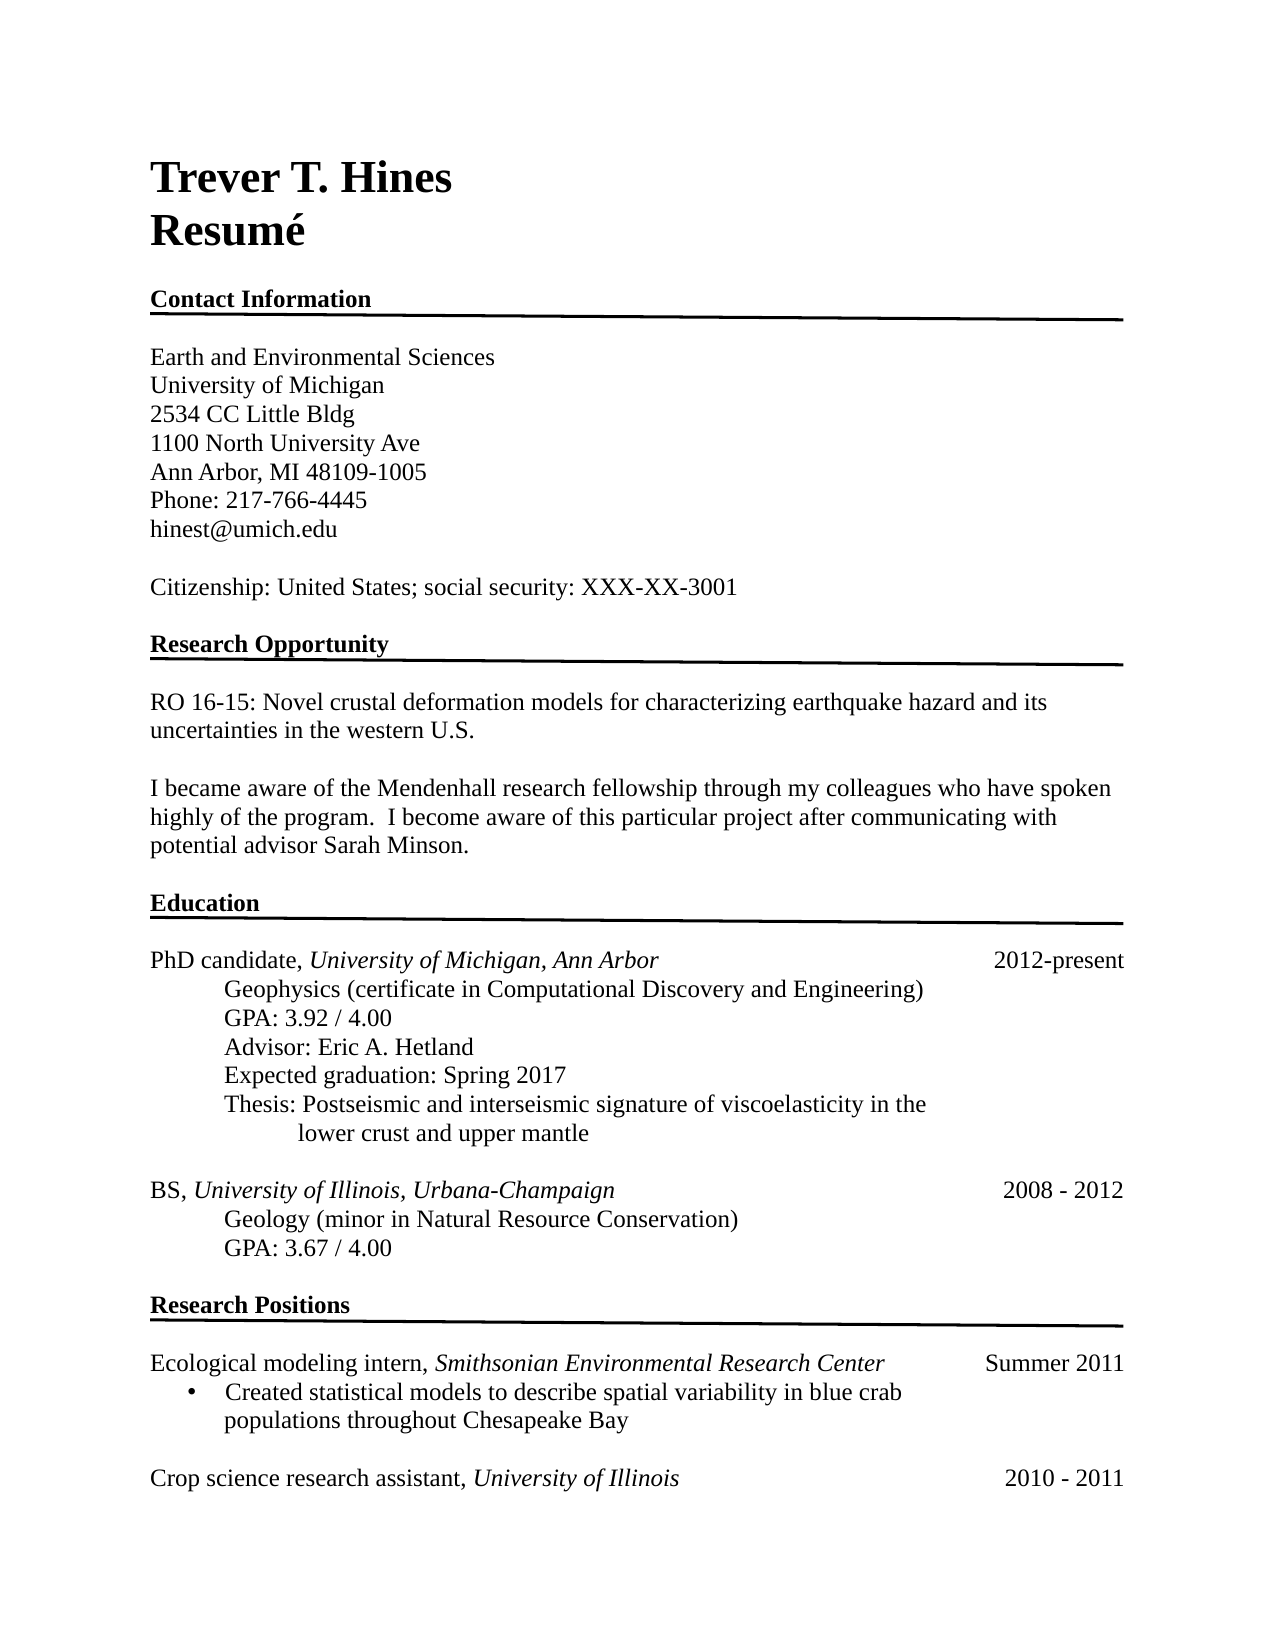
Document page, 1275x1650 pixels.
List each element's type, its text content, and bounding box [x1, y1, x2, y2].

text GPA: 3.67 / 4.00 [150, 1233, 1125, 1262]
text 2534 CC Little Bldg [150, 399, 1125, 428]
text Earth and Environmental Sciences [150, 342, 1125, 370]
text University of Michigan [150, 370, 1125, 399]
list Created statistical models to describe spatial variability in blue crab [187, 1377, 1125, 1405]
text Resumé [150, 203, 1125, 255]
text Citizenship: United States; social security: XXX-XX-3001 [150, 572, 1125, 600]
text Advisor: Eric A. Hetland [150, 1032, 1125, 1060]
text populations throughout Chesapeake Bay [150, 1405, 1125, 1434]
text Ecological modeling intern, Smithsonian Environmental Research Center Summer 2011 [150, 1348, 1125, 1377]
text Research Opportunity [150, 629, 1125, 658]
text Expected graduation: Spring 2017 [150, 1060, 1125, 1089]
text Crop science research assistant, University of Illinois 2010 - 2011 [150, 1463, 1125, 1492]
text Phone: 217-766-4445 [150, 485, 1125, 514]
text GPA: 3.92 / 4.00 [150, 1003, 1125, 1032]
text hinest@umich.edu [150, 514, 1125, 543]
text Ann Arbor, MI 48109-1005 [150, 457, 1125, 485]
text BS, University of Illinois, Urbana-Champaign 2008 - 2012 [150, 1175, 1125, 1204]
text 1100 North University Ave [150, 428, 1125, 457]
text Trever T. Hines [150, 150, 1125, 203]
text PhD candidate, University of Michigan, Ann Arbor 2012-present Geophysics (certificate in Computational Discovery and Engineering) [150, 945, 1125, 1003]
text RO 16-15: Novel crustal deformation models for characterizing earthquake hazard and its uncertainties in the western U.S. [150, 687, 1125, 744]
text Contact Information [150, 284, 1125, 313]
text Thesis: Postseismic and interseismic signature of viscoelasticity in the [150, 1089, 1125, 1118]
text Education [150, 888, 1125, 917]
text lower crust and upper mantle [150, 1118, 1125, 1147]
text Research Positions [150, 1290, 1125, 1319]
text I became aware of the Mendenhall research fellowship through my colleagues who have spoken highly of the program. I become aware of this particular project after communicating with potential advisor Sarah Minson. [150, 773, 1125, 859]
text Geology (minor in Natural Resource Conservation) [150, 1204, 1125, 1233]
